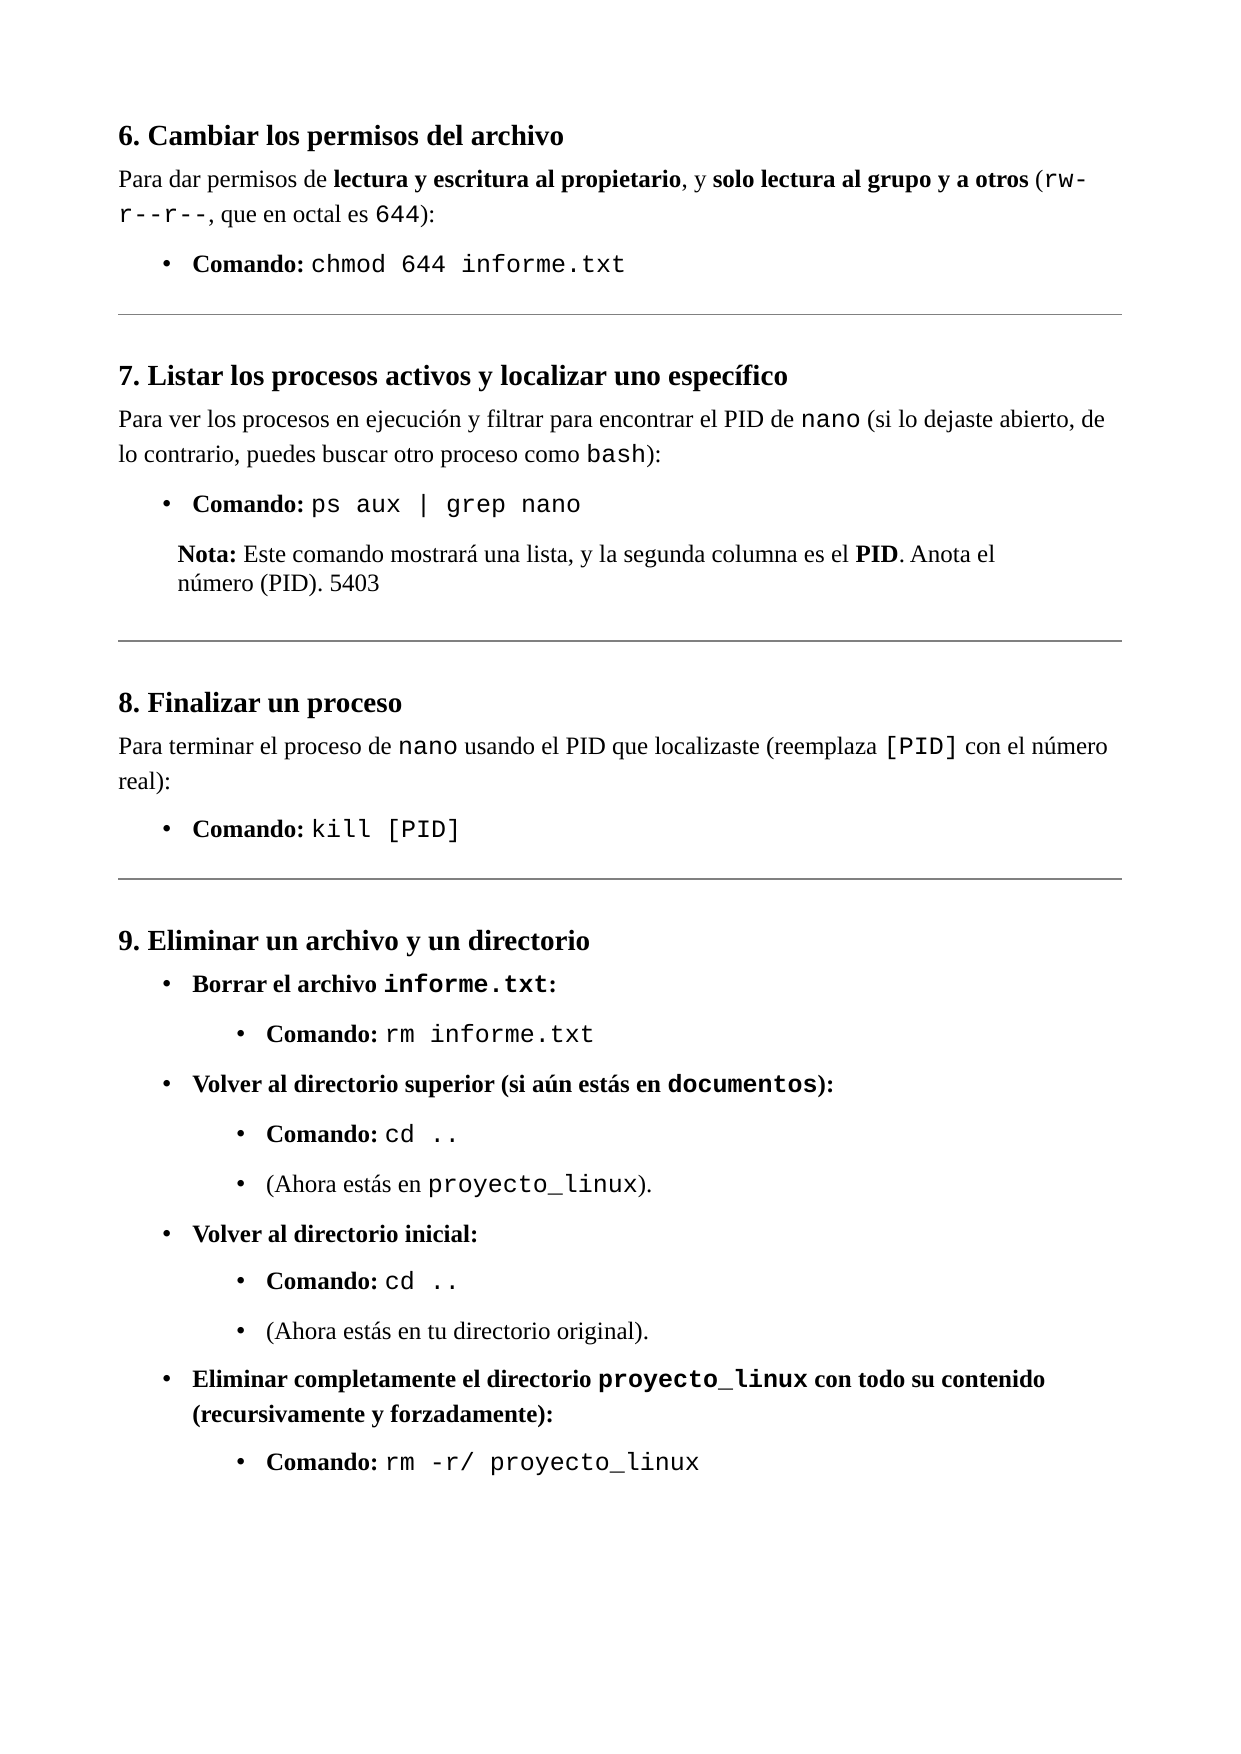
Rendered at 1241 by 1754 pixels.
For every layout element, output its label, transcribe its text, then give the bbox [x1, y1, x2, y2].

text Para ver los procesos en ejecución y filtrar para encontrar el PID de nano (si lo dejaste abierto, de lo contrario, puedes buscar otro proceso como bash): [118, 404, 1122, 470]
text Nota: Este comando mostrará una lista, y la segunda columna es el PID. Anota el número (PID). 5403 [177, 539, 1063, 597]
list Comando: cd .. [236, 1266, 1122, 1297]
list Comando: chmod 644 informe.txt [162, 249, 1122, 280]
subtitle 7. Listar los procesos activos y localizar uno específico [118, 358, 1122, 392]
text Para dar permisos de lectura y escritura al propietario, y solo lectura al grupo y a otros (rw-r--r--, que en octal es 644): [118, 164, 1122, 230]
list Comando: rm -r/ proyecto_linux [236, 1447, 1122, 1477]
list Volver al directorio inicial: [162, 1219, 1122, 1247]
list Volver al directorio superior (si aún estás en documentos): [162, 1069, 1122, 1099]
list Comando: ps aux | grep nano [162, 489, 1122, 520]
text Para terminar el proceso de nano usando el PID que localizaste (reemplaza [PID] con el número real): [118, 731, 1122, 795]
list Comando: cd .. [236, 1119, 1122, 1149]
list Borrar el archivo informe.txt: [162, 969, 1122, 999]
list (Ahora estás en proyecto_linux). [236, 1169, 1122, 1199]
list (Ahora estás en tu directorio original). [236, 1316, 1122, 1345]
subtitle 9. Eliminar un archivo y un directorio [118, 923, 1122, 956]
list Comando: kill [PID] [162, 814, 1122, 845]
subtitle 8. Finalizar un proceso [118, 685, 1122, 719]
list Comando: rm informe.txt [236, 1019, 1122, 1049]
subtitle 6. Cambiar los permisos del archivo [118, 118, 1122, 152]
list Eliminar completamente el directorio proyecto_linux con todo su contenido (recursivamente y forzadamente): [162, 1364, 1122, 1428]
